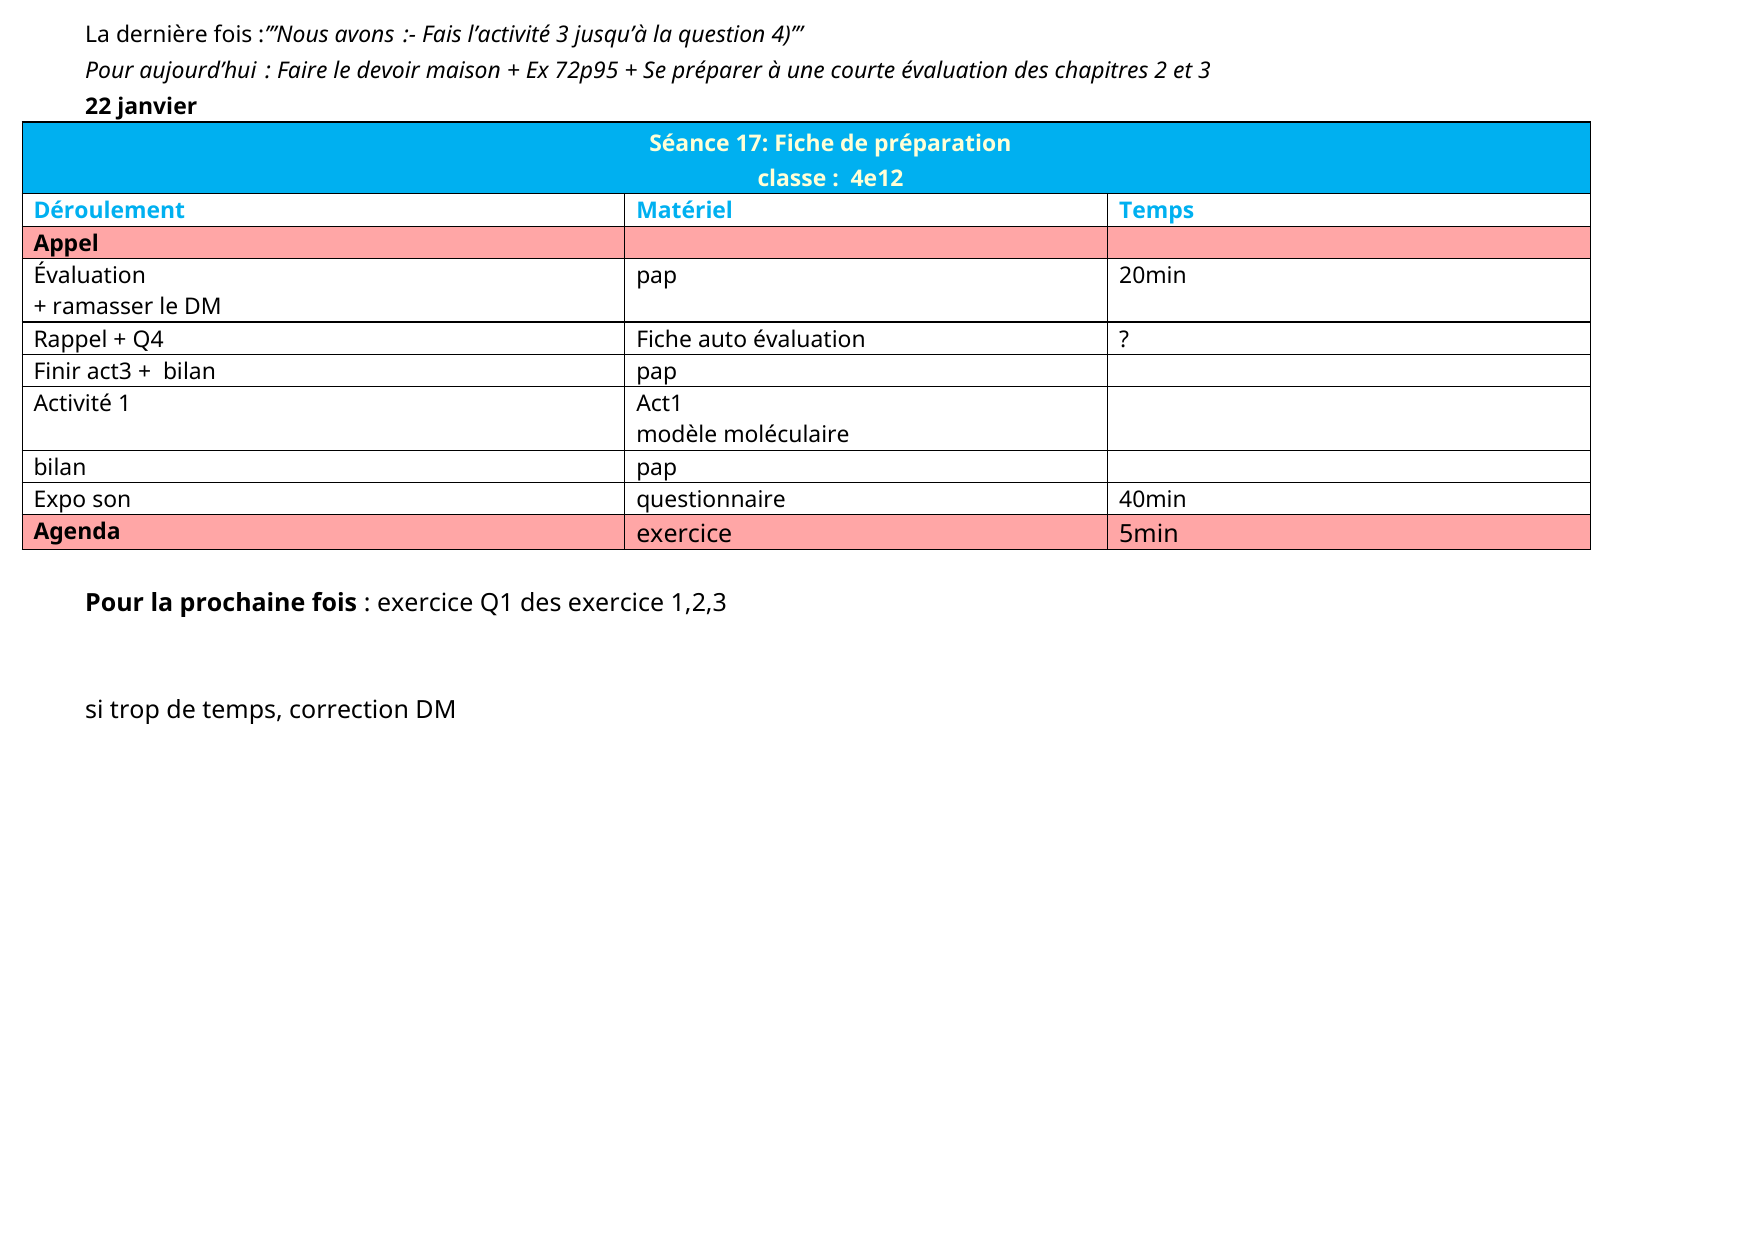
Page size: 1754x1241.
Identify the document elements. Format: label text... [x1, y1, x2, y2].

table_cell Finir act3 + bilan [23, 355, 624, 386]
table_cell [1108, 355, 1590, 386]
table_cell Agenda [23, 515, 624, 549]
table_cell ? [1108, 323, 1590, 354]
table_cell 5min [1108, 515, 1590, 549]
table_cell Appel [23, 227, 624, 258]
table_cell Expo son [23, 483, 624, 514]
text Pour la prochaine fois : exercice Q1 des exercice 1,2,3 [85, 584, 1745, 618]
text La dernière fois :’’’Nous avons :- Fais l’activité 3 jusqu’à la question 4)’’’ [85, 18, 1745, 49]
table_cell bilan [23, 451, 624, 482]
text si trop de temps, correction DM [85, 692, 1745, 726]
table_cell questionnaire [625, 483, 1107, 514]
table_cell Act1 modèle moléculaire [625, 387, 1107, 449]
table_cell Rappel + Q4 [23, 323, 624, 354]
table_cell [1108, 387, 1590, 449]
table_cell pap [625, 259, 1107, 321]
table_cell exercice [625, 515, 1107, 549]
table_cell 40min [1108, 483, 1590, 514]
table_cell [1108, 451, 1590, 482]
table_cell Matériel [625, 194, 1107, 226]
table_cell [1108, 227, 1590, 258]
text Pour aujourd’hui : Faire le devoir maison + Ex 72p95 + Se préparer à une courte évaluation des chapitres 2 et 3 [85, 54, 1745, 86]
table_cell Activité 1 [23, 387, 624, 449]
table_header Séance 17: Fiche de préparation classe : 4e12 [23, 123, 1590, 193]
table_cell Déroulement [23, 194, 624, 226]
table_cell pap [625, 451, 1107, 482]
table_cell Évaluation + ramasser le DM [23, 259, 624, 321]
table_cell [625, 227, 1107, 258]
table_cell pap [625, 355, 1107, 386]
table_cell 20min [1108, 259, 1590, 321]
table_cell Fiche auto évaluation [625, 323, 1107, 354]
text 22 janvier [85, 90, 1754, 121]
table_cell Temps [1108, 194, 1590, 226]
